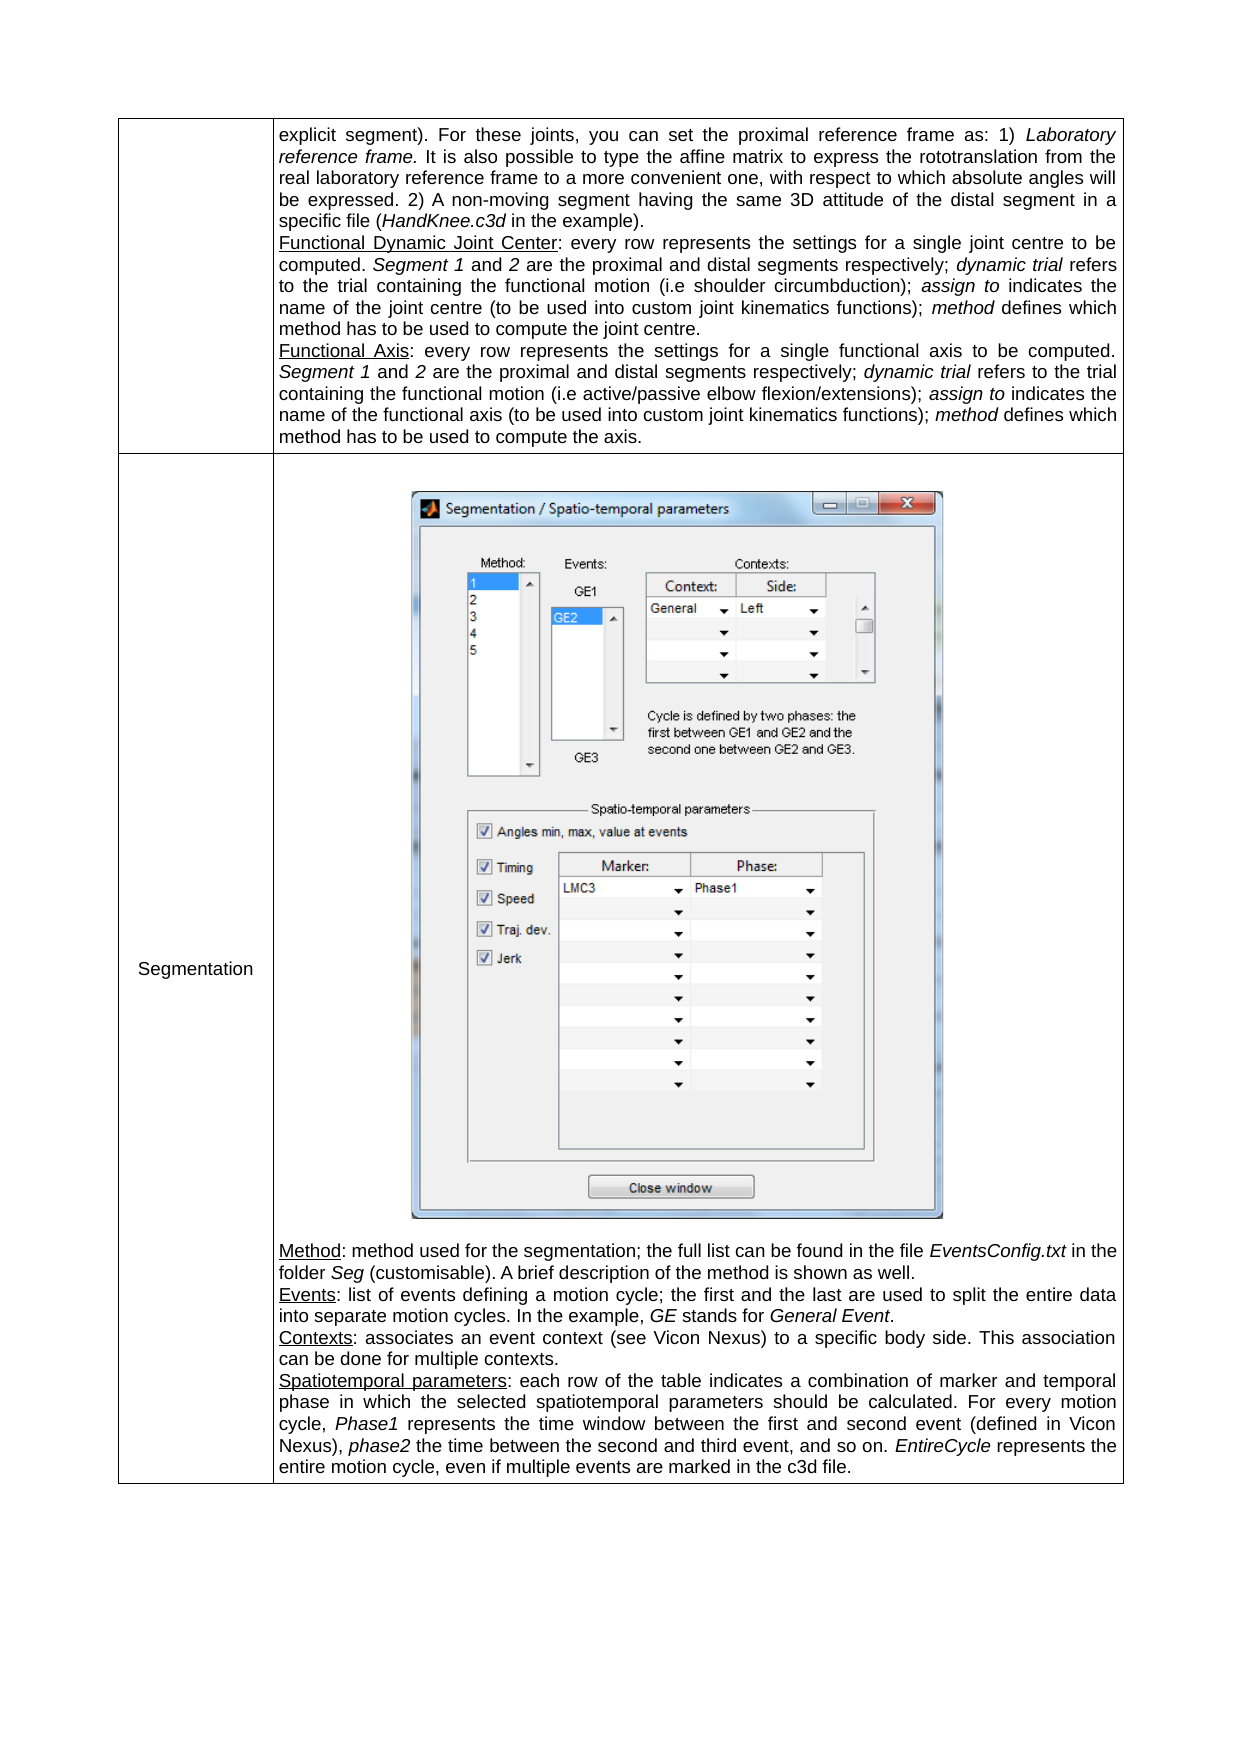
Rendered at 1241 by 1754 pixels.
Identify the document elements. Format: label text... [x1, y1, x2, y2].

table_cell explicit segment). For these joints, you can set the proximal reference frame as: 1) Laboratory reference frame. It is also possible to type the affine matrix to express the rototranslation from the real laboratory reference frame to a more convenient one, with respect to which absolute angles will be expressed. 2) A non-moving segment having the same 3D attitude of the distal segment in a specific file (HandKnee.c3d in the example). Functional Dynamic Joint Center: every row represents the settings for a single joint centre to be computed. Segment 1 and 2 are the proximal and distal segments respectively; dynamic trial refers to the trial containing the functional motion (i.e shoulder circumbduction); assign to indicates the name of the joint centre (to be used into custom joint kinematics functions); method defines which method has to be used to compute the joint centre. Functional Axis: every row represents the settings for a single functional axis to be computed. Segment 1 and 2 are the proximal and distal segments respectively; dynamic trial refers to the trial containing the functional motion (i.e active/passive elbow flexion/extensions); assign to indicates the name of the functional axis (to be used into custom joint kinematics functions); method defines which method has to be used to compute the axis. [274, 119, 1123, 453]
table_cell Method: method used for the segmentation; the full list can be found in the file EventsConfig.txt in the folder Seg (customisable). A brief description of the method is shown as well. Events: list of events defining a motion cycle; the first and the last are used to split the entire data into separate motion cycles. In the example, GE stands for General Event. Contexts: associates an event context (see Vicon Nexus) to a specific body side. This association can be done for multiple contexts. Spatiotemporal parameters: each row of the table indicates a combination of marker and temporal phase in which the selected spatiotemporal parameters should be calculated. For every motion cycle, Phase1 represents the time window between the first and second event (defined in Vicon Nexus), phase2 the time between the second and third event, and so on. EntireCycle represents the entire motion cycle, even if multiple events are marked in the c3d file. [274, 454, 1123, 1483]
table_cell [119, 119, 273, 453]
picture [411, 491, 944, 1219]
table_cell Segmentation [119, 454, 273, 1483]
